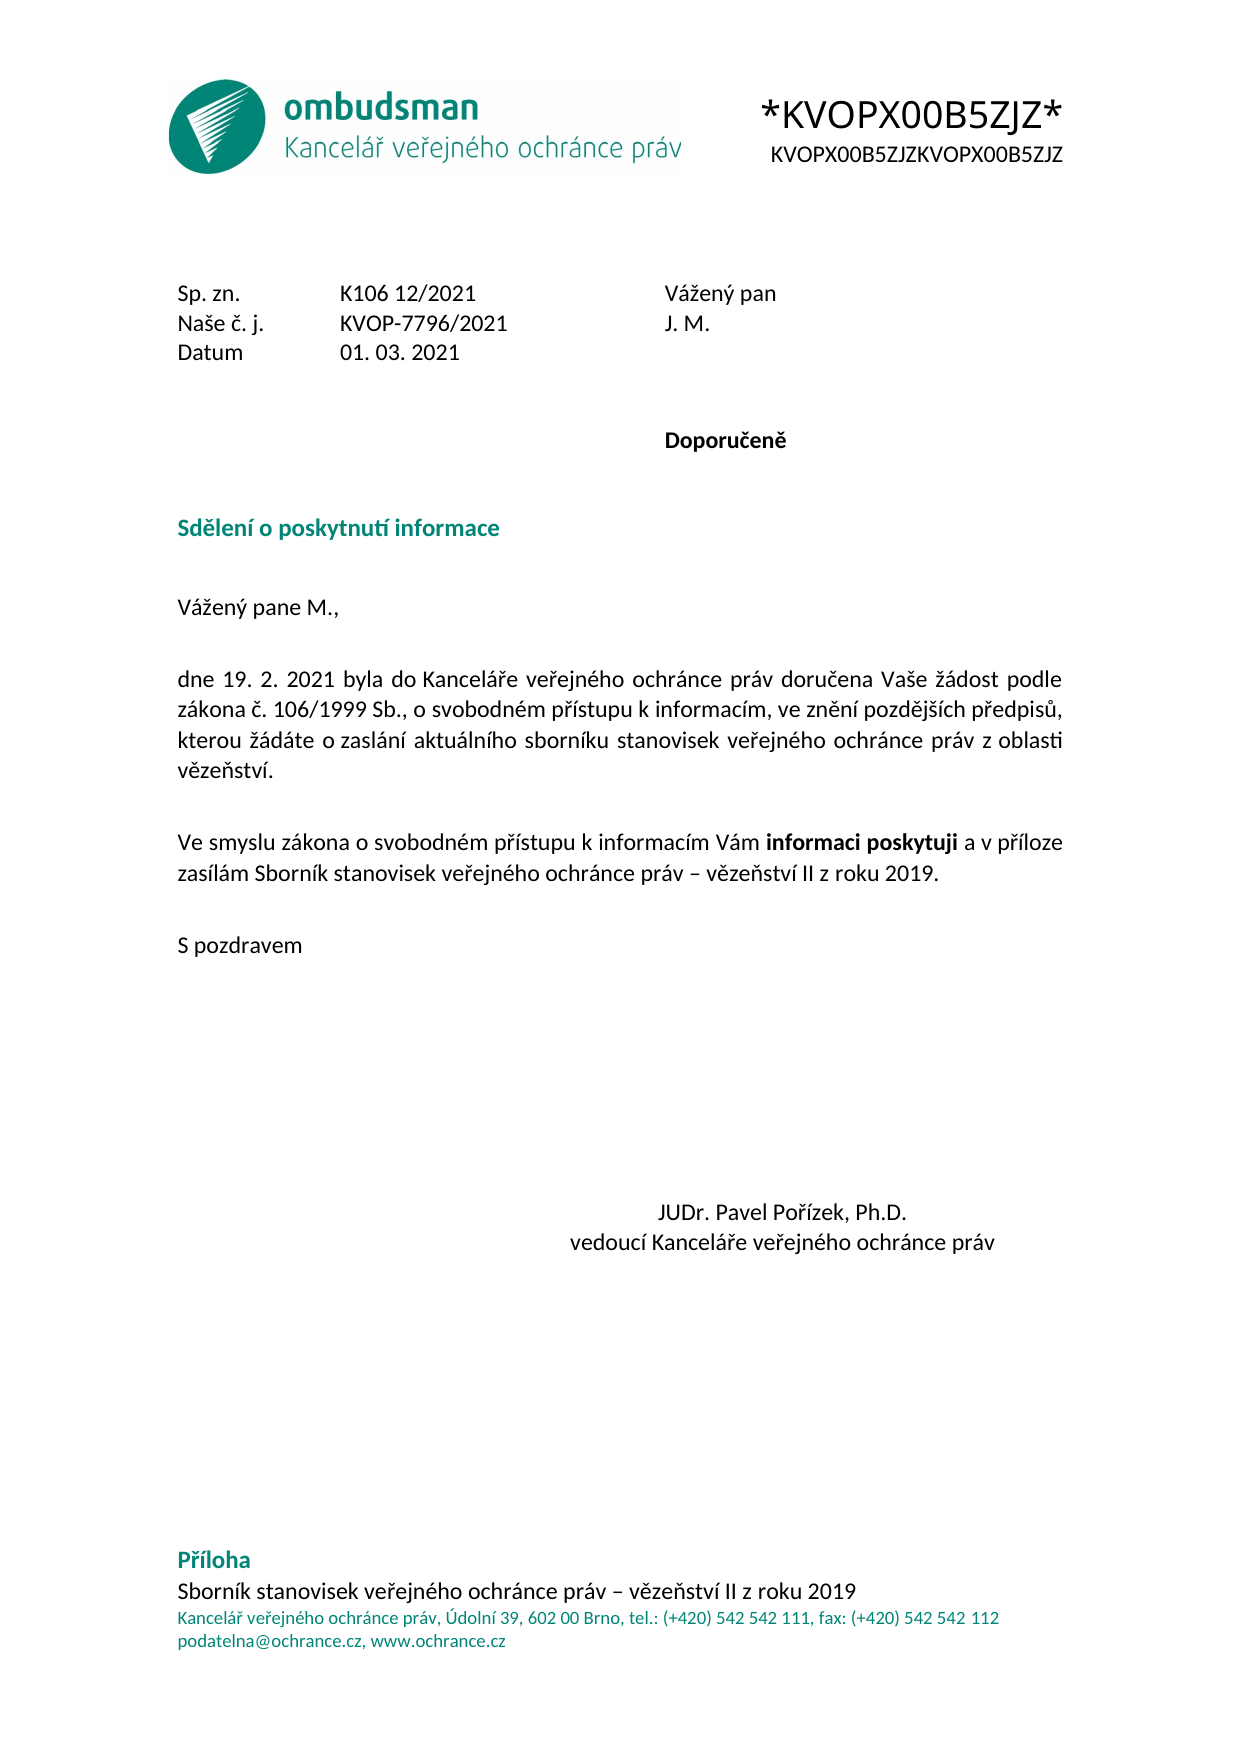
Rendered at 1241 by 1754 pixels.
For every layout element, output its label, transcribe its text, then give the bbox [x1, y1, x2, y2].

subtitle Sdělení o poskytnutí informace [177, 513, 1063, 543]
table_header Sp. zn. Naše č. j. Datum [177, 220, 340, 513]
text vedoucí Kanceláře veřejného ochránce práv [502, 1227, 1063, 1256]
text Sborník stanovisek veřejného ochránce práv – vězeňství II z roku 2019 [177, 1576, 1063, 1605]
text S pozdravem [177, 930, 1063, 959]
text dne 19. 2. 2021 byla do Kanceláře veřejného ochránce práv doručena Vaše žádost podle zákona č. 106/1999 Sb., o svobodném přístupu k informacím, ve znění pozdějších předpisů, kterou žádáte o zaslání aktuálního sborníku stanovisek veřejného ochránce práv z oblasti vězeňství. [177, 664, 1063, 784]
text Ve smyslu zákona o svobodném přístupu k informacím Vám informaci poskytuji a v příloze zasílám Sborník stanovisek veřejného ochránce práv – vězeňství II z roku 2019. [177, 827, 1063, 887]
text JUDr. Pavel Pořízek, Ph.D. [502, 1197, 1063, 1227]
table_header Vážený pan J. M. Doporučeně [665, 220, 1085, 513]
table_header K106 12/2021 KVOP-7796/2021 01. 03. 2021 [340, 220, 664, 513]
text Příloha [177, 1544, 1063, 1575]
text Vážený pane M., [177, 592, 1063, 621]
